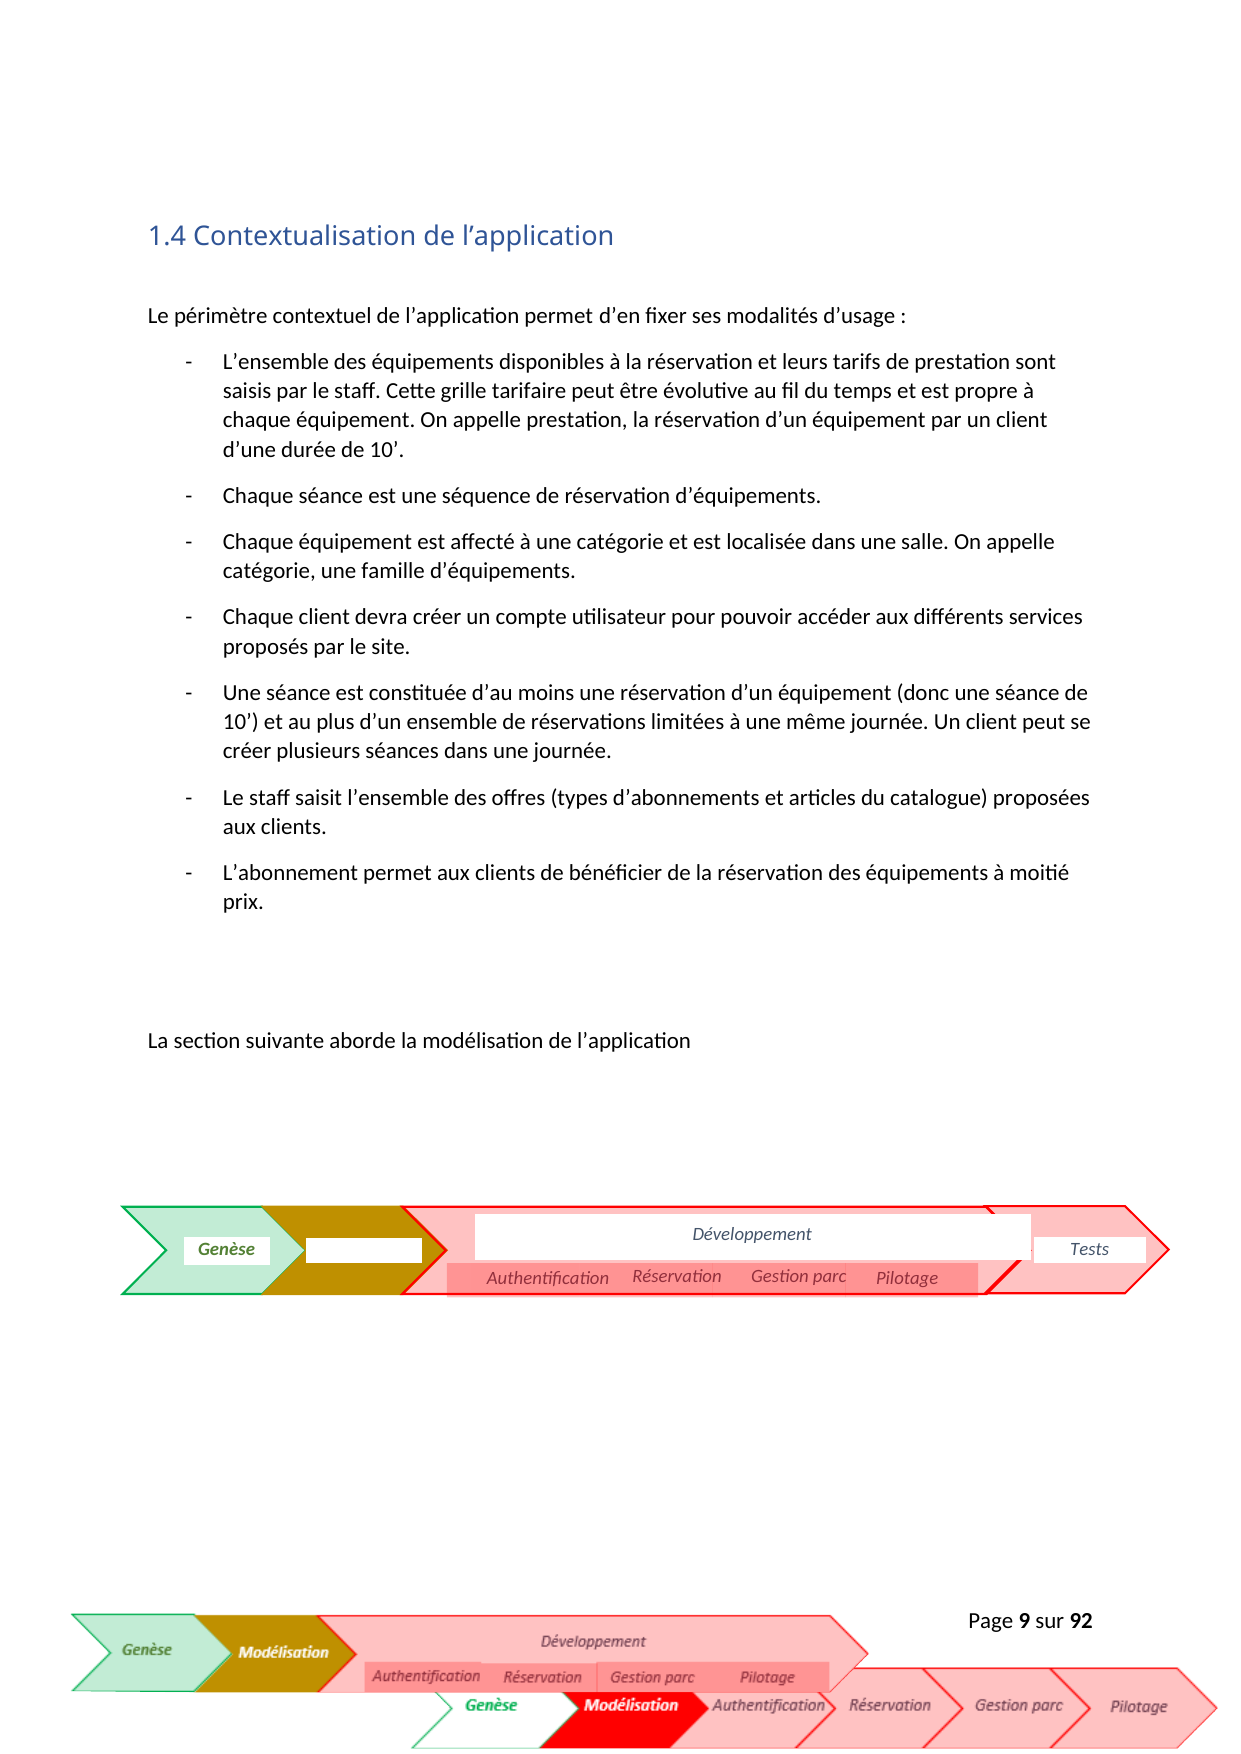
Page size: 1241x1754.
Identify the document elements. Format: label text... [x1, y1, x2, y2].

text Modélisation [306, 1238, 422, 1261]
text Développement [490, 1222, 1016, 1245]
text Tests [1034, 1237, 1146, 1260]
list Le staff saisit l’ensemble des offres (types d’abonnements et articles du catalogue) proposées aux clients. [185, 783, 1092, 840]
list Chaque séance est une séquence de réservation d’équipements. [185, 481, 1092, 509]
text Le périmètre contextuel de l’application permet d’en fixer ses modalités d’usage : [148, 301, 1092, 329]
text La section suivante aborde la modélisation de l’application [148, 1027, 1092, 1055]
list L’ensemble des équipements disponibles à la réservation et leurs tarifs de prestation sont saisis par le staff. Cette grille tarifaire peut être évolutive au fil du temps et est propre à chaque équipement. On appelle prestation, la réservation d’un équipement par un client d’une durée de 10’. [185, 347, 1092, 463]
subtitle 1.4 Contextualisation de l’application [148, 216, 1092, 253]
list Chaque client devra créer un compte utilisateur pour pouvoir accéder aux différents services proposés par le site. [185, 602, 1092, 660]
list L’abonnement permet aux clients de bénéficier de la réservation des équipements à moitié prix. [185, 858, 1092, 916]
text Genèse [184, 1237, 270, 1260]
list Une séance est constituée d’au moins une réservation d’un équipement (donc une séance de 10’) et au plus d’un ensemble de réservations limitées à une même journée. Un client peut se créer plusieurs séances dans une journée. [185, 678, 1092, 765]
list Chaque équipement est affecté à une catégorie et est localisée dans une salle. On appelle catégorie, une famille d’équipements. [185, 527, 1092, 584]
